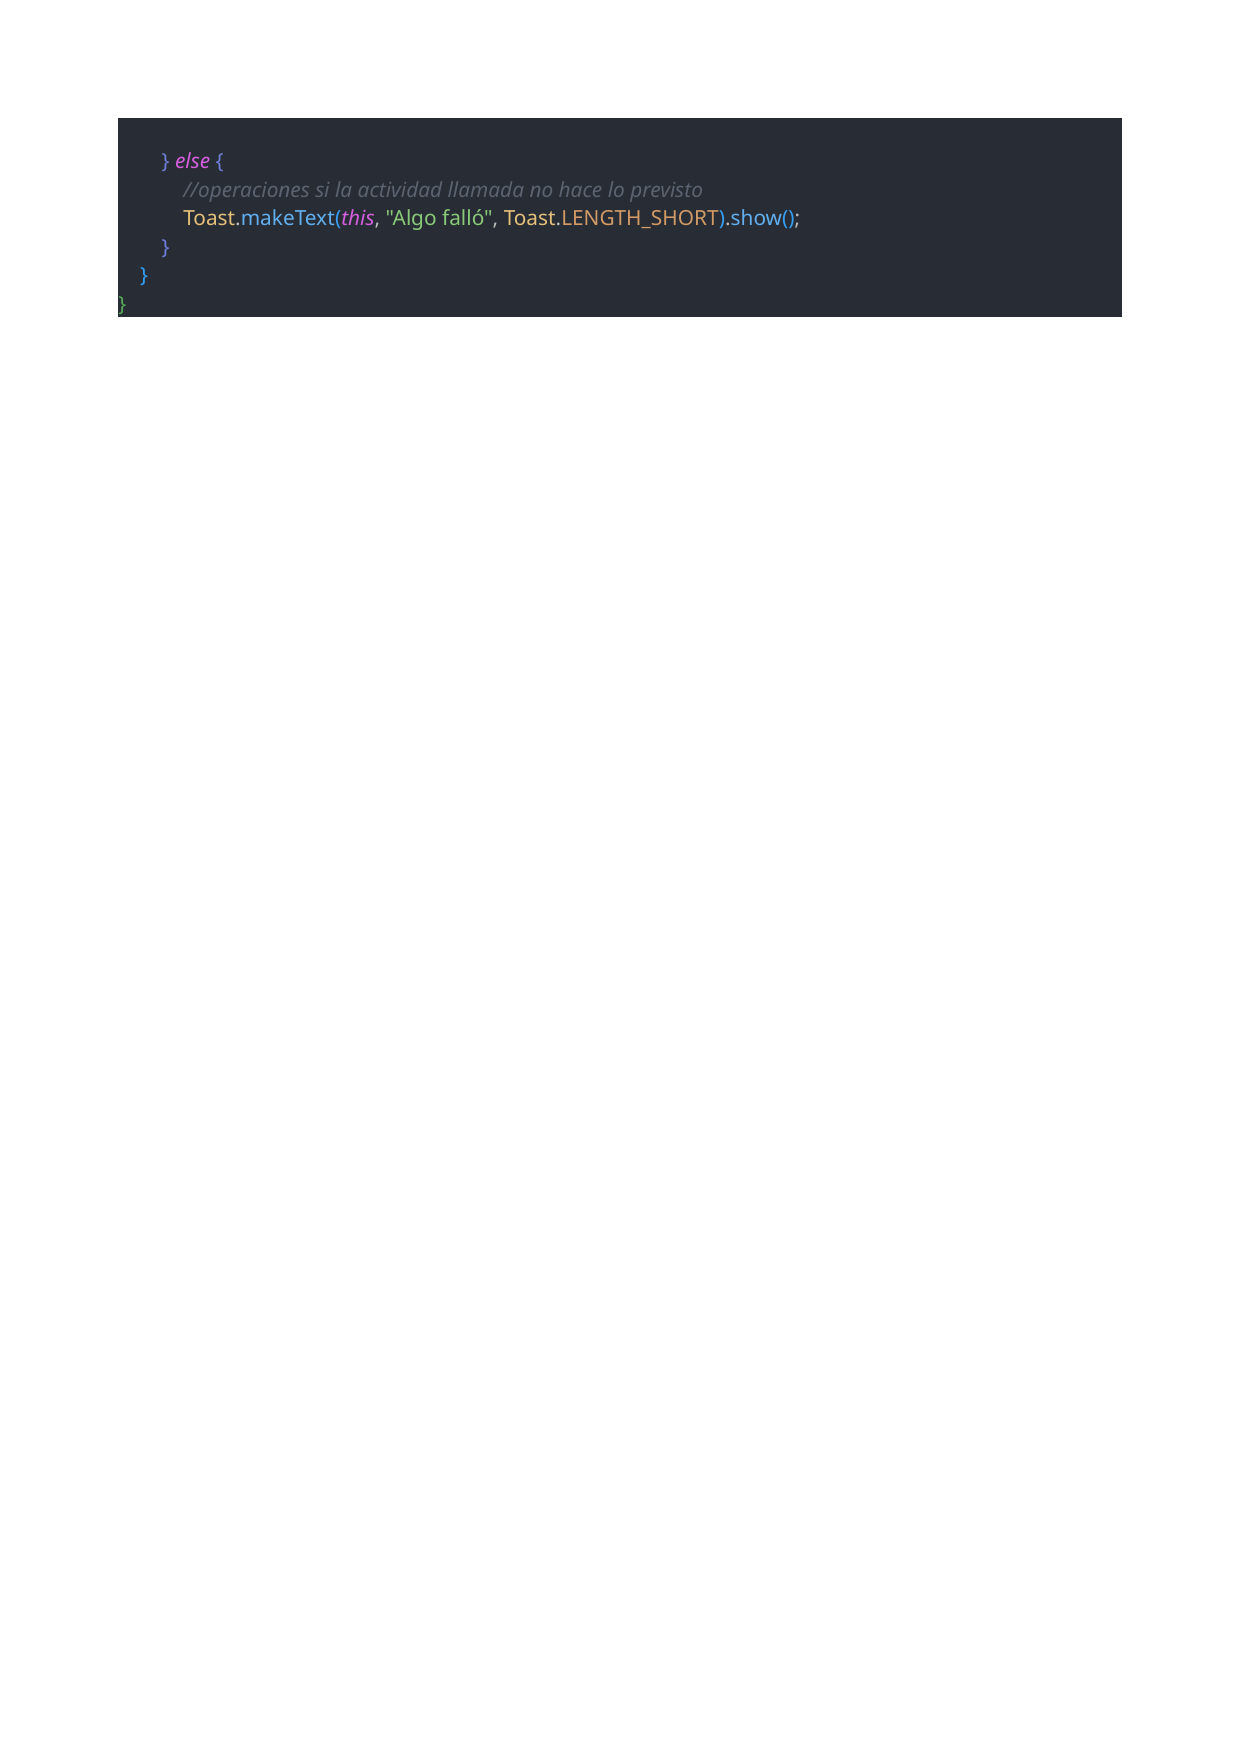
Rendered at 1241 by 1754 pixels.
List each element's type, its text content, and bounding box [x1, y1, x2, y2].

text } else { //operaciones si la actividad llamada no hace lo previsto Toast.makeText(this, "Algo falló", Toast.LENGTH_SHORT).show(); } } } [118, 118, 1122, 317]
